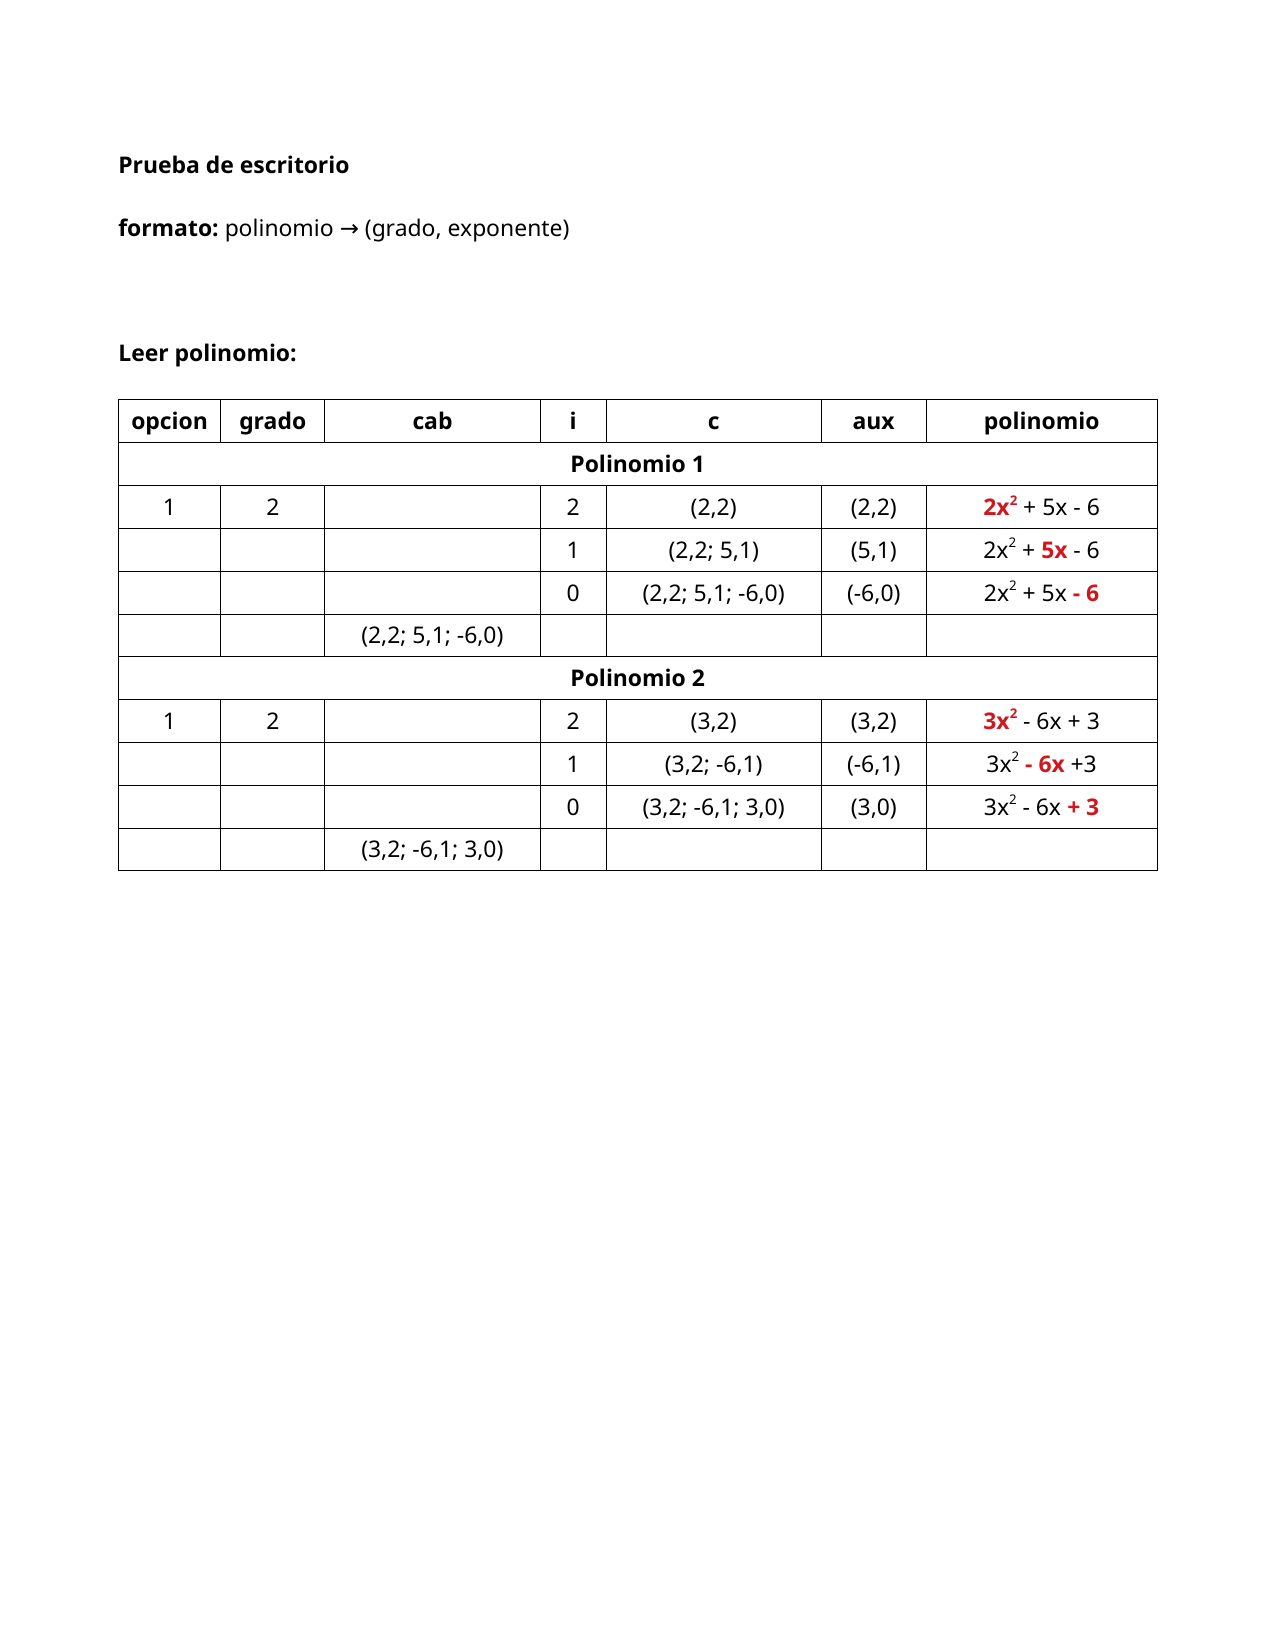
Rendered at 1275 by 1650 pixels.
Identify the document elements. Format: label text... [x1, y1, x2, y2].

table_cell 1 [119, 700, 220, 742]
table_cell (-6,1) [822, 743, 926, 785]
table_cell (2,2) [607, 486, 821, 528]
table_cell (5,1) [822, 529, 926, 571]
table_header opcion [119, 400, 220, 442]
table_cell [325, 529, 540, 571]
table_cell Polinomio 1 [119, 443, 1157, 485]
table_cell 3x2 - 6x + 3 [927, 786, 1157, 827]
table_cell 2 [541, 700, 606, 742]
table_cell (3,2; -6,1; 3,0) [607, 786, 821, 827]
table_cell 3x2 - 6x + 3 [927, 700, 1157, 742]
table_cell [325, 743, 540, 785]
table_cell (3,2; -6,1) [607, 743, 821, 785]
table_header polinomio [927, 400, 1157, 442]
table_cell [221, 786, 324, 827]
table_cell [119, 615, 220, 656]
table_cell [221, 743, 324, 785]
text formato: polinomio → (grado, exponente) [118, 212, 1157, 243]
table_cell (3,0) [822, 786, 926, 827]
table_cell [119, 572, 220, 613]
table_cell (3,2; -6,1; 3,0) [325, 829, 540, 870]
table_cell 2 [221, 700, 324, 742]
table_cell [541, 829, 606, 870]
table_cell 1 [541, 529, 606, 571]
table_cell [325, 786, 540, 827]
table_cell (3,2) [822, 700, 926, 742]
table_cell 2x2 + 5x - 6 [927, 486, 1157, 528]
table_cell [607, 829, 821, 870]
table_cell [822, 829, 926, 870]
table_header cab [325, 400, 540, 442]
table_cell 1 [119, 486, 220, 528]
table_cell [221, 615, 324, 656]
table_cell Polinomio 2 [119, 657, 1157, 699]
table_cell [325, 486, 540, 528]
table_cell [119, 786, 220, 827]
table_header i [541, 400, 606, 442]
table_cell 0 [541, 572, 606, 613]
table_cell 2 [541, 486, 606, 528]
table_cell [607, 615, 821, 656]
table_cell 2x2 + 5x - 6 [927, 572, 1157, 613]
table_cell (2,2; 5,1; -6,0) [607, 572, 821, 613]
text Leer polinomio: [118, 337, 1157, 368]
table_cell (2,2; 5,1) [607, 529, 821, 571]
table_cell [221, 572, 324, 613]
table_cell [541, 615, 606, 656]
table_cell (3,2) [607, 700, 821, 742]
table_cell [927, 829, 1157, 870]
text Prueba de escritorio [118, 149, 1157, 181]
table_cell (2,2; 5,1; -6,0) [325, 615, 540, 656]
table_cell [822, 615, 926, 656]
table_header c [607, 400, 821, 442]
table_cell [221, 529, 324, 571]
table_header aux [822, 400, 926, 442]
table_cell [119, 743, 220, 785]
table_cell [325, 572, 540, 613]
table_cell 0 [541, 786, 606, 827]
table_cell [119, 529, 220, 571]
table_cell 2 [221, 486, 324, 528]
table_cell (2,2) [822, 486, 926, 528]
table_cell [221, 829, 324, 870]
table_cell 1 [541, 743, 606, 785]
table_cell 2x2 + 5x - 6 [927, 529, 1157, 571]
table_cell (-6,0) [822, 572, 926, 613]
table_cell [927, 615, 1157, 656]
table_cell [325, 700, 540, 742]
table_cell 3x2 - 6x +3 [927, 743, 1157, 785]
table_cell [119, 829, 220, 870]
table_header grado [221, 400, 324, 442]
